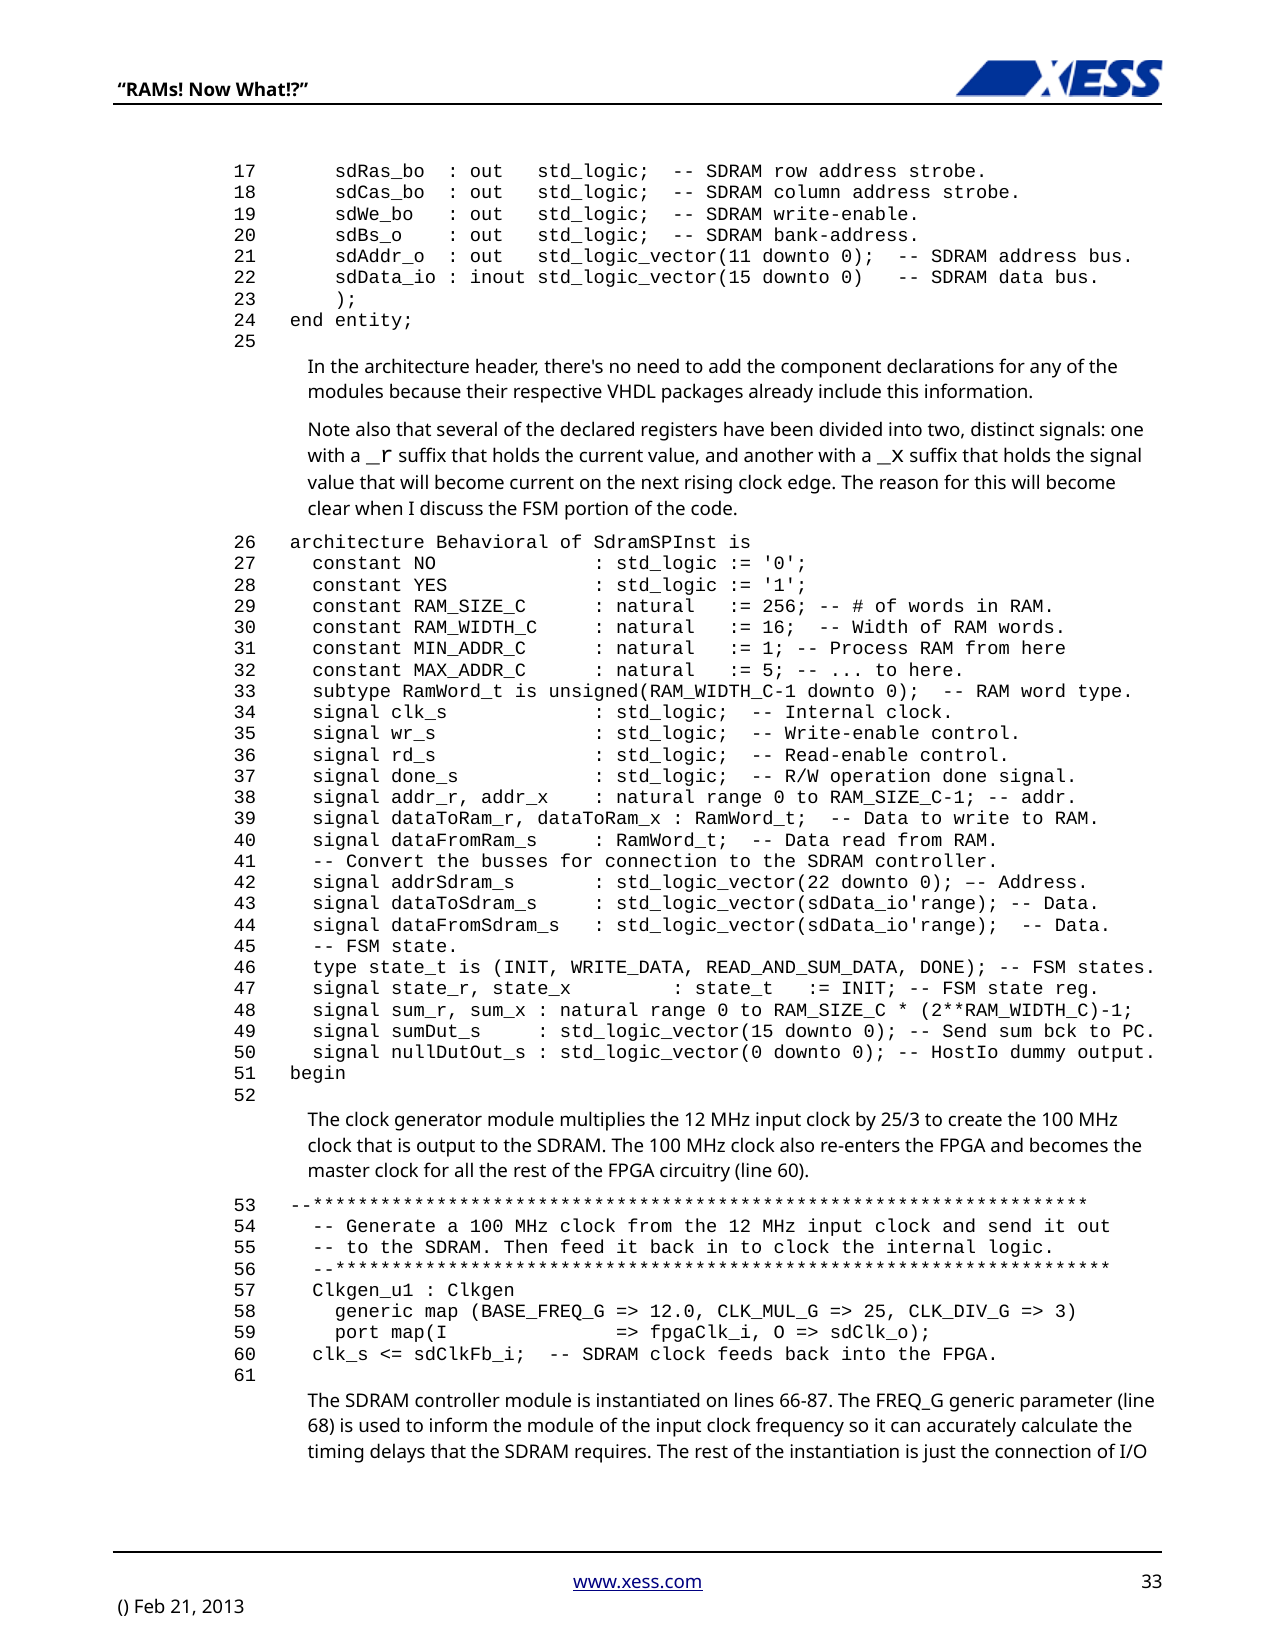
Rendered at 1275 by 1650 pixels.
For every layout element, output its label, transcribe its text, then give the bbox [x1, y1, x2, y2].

list subtype RamWord_t is unsigned(RAM_WIDTH_C-1 downto 0); -- RAM word type. [289, 682, 1162, 703]
list signal nullDutOut_s : std_logic_vector(0 downto 0); -- HostIo dummy output. [289, 1043, 1162, 1064]
list signal rd_s : std_logic; -- Read-enable control. [289, 745, 1162, 767]
list type state_t is (INIT, WRITE_DATA, READ_AND_SUM_DATA, DONE); -- FSM states. [289, 958, 1162, 979]
list signal dataToRam_r, dataToRam_x : RamWord_t; -- Data to write to RAM. [289, 809, 1162, 830]
list signal wr_s : std_logic; -- Write-enable control. [289, 724, 1162, 745]
list signal dataToSdram_s : std_logic_vector(sdData_io'range); -- Data. [289, 894, 1162, 915]
list constant YES : std_logic := '1'; [289, 575, 1162, 597]
list constant MIN_ADDR_C : natural := 1; -- Process RAM from here [289, 639, 1162, 660]
list signal addr_r, addr_x : natural range 0 to RAM_SIZE_C-1; -- addr. [289, 788, 1162, 809]
list -- Generate a 100 MHz clock from the 12 MHz input clock and send it out [289, 1217, 1162, 1238]
list sdRas_bo : out std_logic; -- SDRAM row address strobe. [289, 162, 1162, 183]
list constant RAM_WIDTH_C : natural := 16; -- Width of RAM words. [289, 618, 1162, 639]
list -- to the SDRAM. Then feed it back in to clock the internal logic. [289, 1238, 1162, 1259]
list constant MAX_ADDR_C : natural := 5; -- ... to here. [289, 660, 1162, 682]
list generic map (BASE_FREQ_G => 12.0, CLK_MUL_G => 25, CLK_DIV_G => 3) [289, 1302, 1162, 1323]
list constant RAM_SIZE_C : natural := 256; -- # of words in RAM. [289, 597, 1162, 618]
list sdCas_bo : out std_logic; -- SDRAM column address strobe. [289, 183, 1162, 204]
list --********************************************************************* [289, 1259, 1162, 1281]
list signal dataFromRam_s : RamWord_t; -- Data read from RAM. [289, 830, 1162, 852]
text In the architecture header, there's no need to add the component declarations for any of the modules because their respective VHDL packages already include this information. [307, 353, 1162, 404]
list sdWe_bo : out std_logic; -- SDRAM write-enable. [289, 204, 1162, 226]
list -- Convert the busses for connection to the SDRAM controller. [289, 852, 1162, 873]
list begin [289, 1064, 1162, 1085]
list clk_s <= sdClkFb_i; -- SDRAM clock feeds back into the FPGA. [289, 1344, 1162, 1366]
list signal sumDut_s : std_logic_vector(15 downto 0); -- Send sum bck to PC. [289, 1022, 1162, 1043]
list end entity; [289, 311, 1162, 332]
list signal dataFromSdram_s : std_logic_vector(sdData_io'range); -- Data. [289, 915, 1162, 937]
list signal done_s : std_logic; -- R/W operation done signal. [289, 767, 1162, 788]
list architecture Behavioral of SdramSPInst is [289, 533, 1162, 554]
picture [955, 60, 1163, 97]
list -- FSM state. [289, 937, 1162, 958]
list Clkgen_u1 : Clkgen [289, 1281, 1162, 1302]
list sdBs_o : out std_logic; -- SDRAM bank-address. [289, 226, 1162, 247]
list port map(I => fpgaClk_i, O => sdClk_o); [289, 1323, 1162, 1344]
text The SDRAM controller module is instantiated on lines 66-87. The FREQ_G generic parameter (line 68) is used to inform the module of the input clock frequency so it can accurately calculate the timing delays that the SDRAM requires. The rest of the instantiation is just the connection of I/O [307, 1387, 1162, 1463]
text The clock generator module multiplies the 12 MHz input clock by 25/3 to create the 100 MHz clock that is output to the SDRAM. The 100 MHz clock also re-enters the FPGA and becomes the master clock for all the rest of the FPGA circuitry (line 60). [307, 1107, 1162, 1183]
list signal sum_r, sum_x : natural range 0 to RAM_SIZE_C * (2**RAM_WIDTH_C)-1; [289, 1000, 1162, 1022]
list --********************************************************************* [289, 1196, 1162, 1217]
list constant NO : std_logic := '0'; [289, 554, 1162, 575]
list signal state_r, state_x : state_t := INIT; -- FSM state reg. [289, 979, 1162, 1000]
list ); [289, 289, 1162, 311]
list signal addrSdram_s : std_logic_vector(22 downto 0); –- Address. [289, 873, 1162, 894]
list signal clk_s : std_logic; -- Internal clock. [289, 703, 1162, 724]
text Note also that several of the declared registers have been divided into two, distinct signals: one with a _r suffix that holds the current value, and another with a _x suffix that holds the signal value that will become current on the next rising clock edge. The reason for this will become clear when I discuss the FSM portion of the code. [307, 417, 1162, 520]
list sdData_io : inout std_logic_vector(15 downto 0) -- SDRAM data bus. [289, 268, 1162, 289]
list sdAddr_o : out std_logic_vector(11 downto 0); -- SDRAM address bus. [289, 247, 1162, 268]
